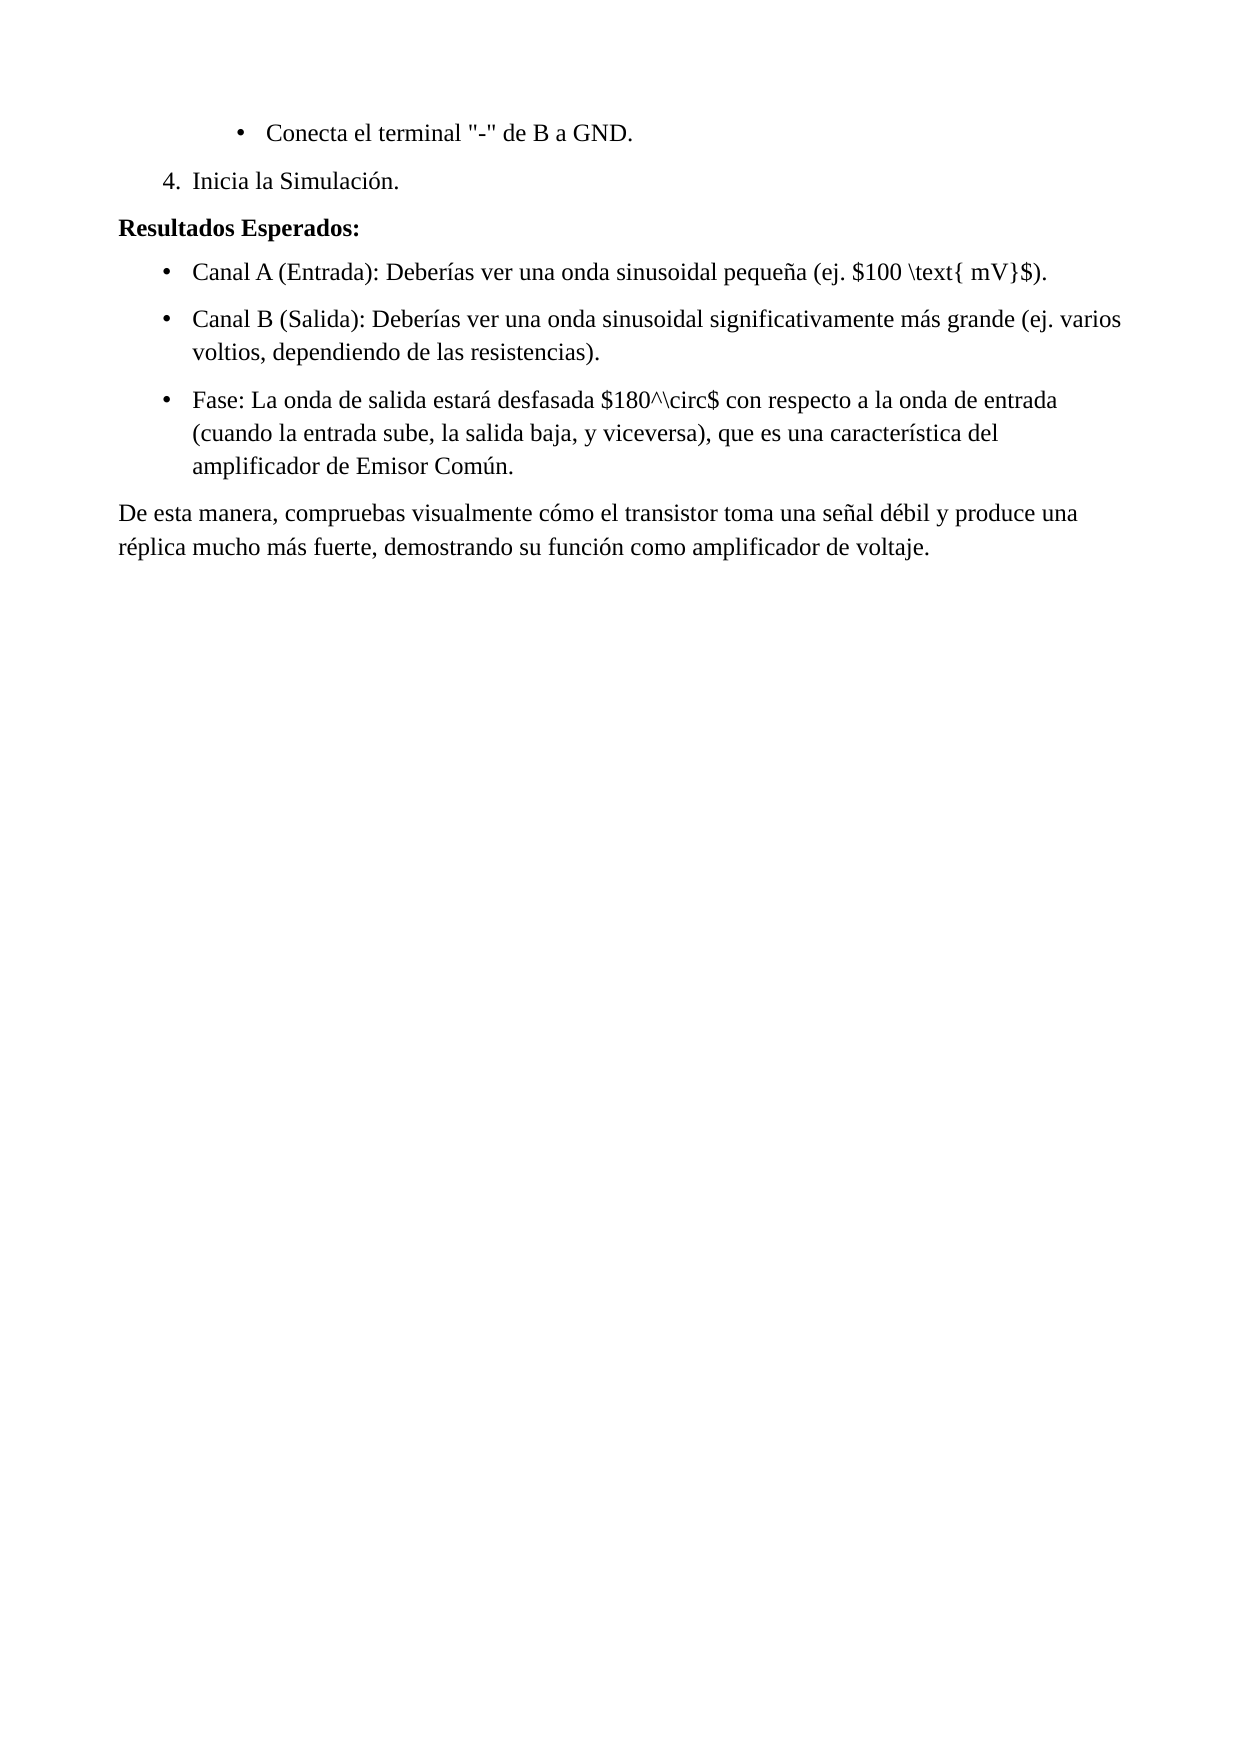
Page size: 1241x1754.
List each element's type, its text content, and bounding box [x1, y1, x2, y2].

list Inicia la Simulación. [162, 166, 1122, 194]
list Conecta el terminal "-" de B a GND. [236, 118, 1122, 147]
list Fase: La onda de salida estará desfasada $180^\circ$ con respecto a la onda de entrada (cuando la entrada sube, la salida baja, y viceversa), que es una característica del amplificador de Emisor Común. [162, 385, 1122, 480]
list Canal A (Entrada): Deberías ver una onda sinusoidal pequeña (ej. $100 \text{ mV}$). [162, 257, 1122, 285]
text De esta manera, compruebas visualmente cómo el transistor toma una señal débil y produce una réplica mucho más fuerte, demostrando su función como amplificador de voltaje. [118, 498, 1122, 560]
list Canal B (Salida): Deberías ver una onda sinusoidal significativamente más grande (ej. varios voltios, dependiendo de las resistencias). [162, 304, 1122, 366]
subtitle Resultados Esperados: [118, 213, 1122, 242]
